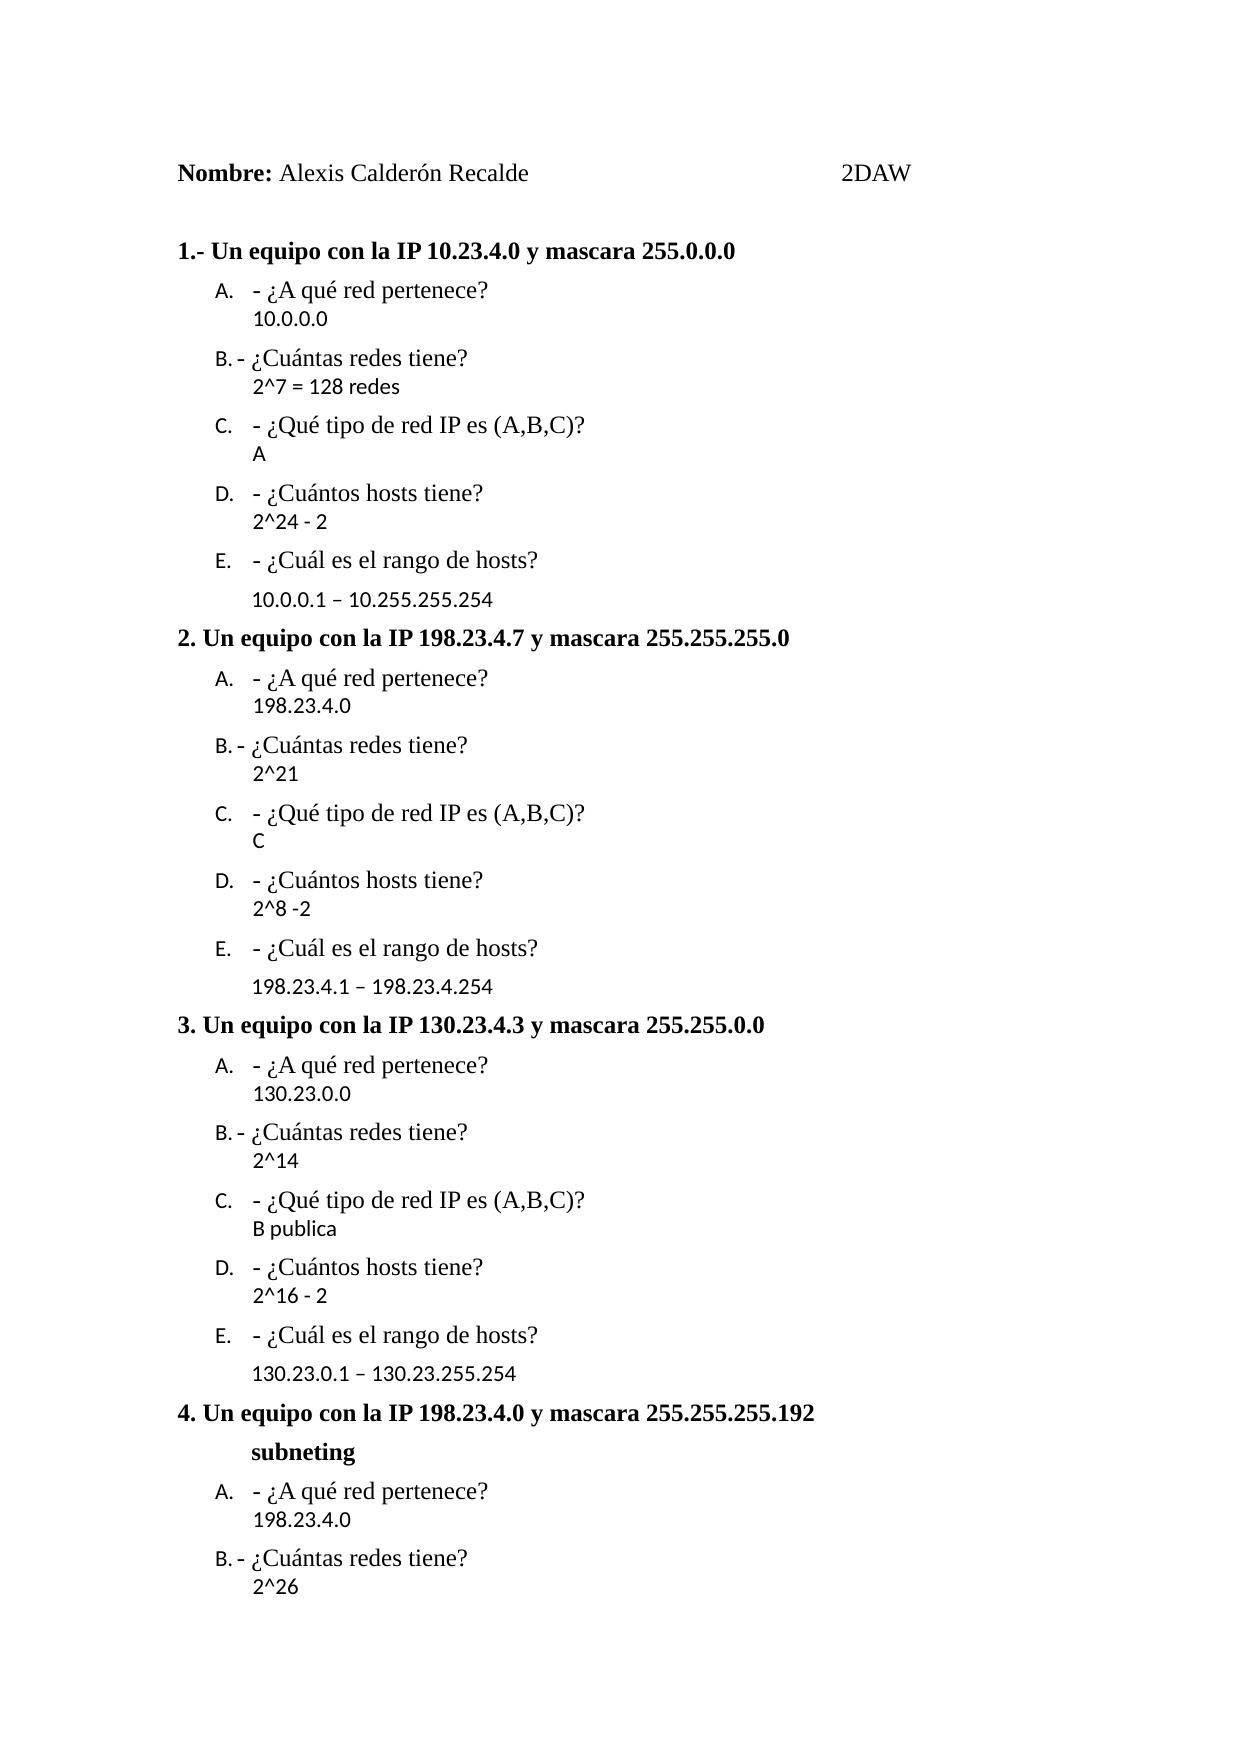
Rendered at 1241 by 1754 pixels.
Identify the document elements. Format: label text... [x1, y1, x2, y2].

list - ¿A qué red pertenece? 198.23.4.0 [215, 1476, 1063, 1533]
list - ¿Cuántas redes tiene? 2^14 [215, 1117, 1063, 1174]
list - ¿Cuántas redes tiene? 2^21 [215, 730, 1063, 787]
text 4. Un equipo con la IP 198.23.4.0 y mascara 255.255.255.192 [177, 1398, 1063, 1426]
list - ¿Cuántos hosts tiene? 2^16 - 2 [215, 1252, 1063, 1309]
list - ¿Cuál es el rango de hosts? [215, 546, 1063, 574]
list - ¿Cuántas redes tiene? 2^7 = 128 redes [215, 343, 1063, 400]
list - ¿Cuántos hosts tiene? 2^8 -2 [215, 865, 1063, 922]
text 10.0.0.1 – 10.255.255.254 [251, 585, 1063, 613]
text 1.- Un equipo con la IP 10.23.4.0 y mascara 255.0.0.0 [177, 236, 1063, 265]
list - ¿A qué red pertenece? 198.23.4.0 [215, 663, 1063, 720]
text Nombre: Alexis Calderón Recalde 2DAW [177, 158, 1063, 187]
list - ¿Cuántos hosts tiene? 2^24 - 2 [215, 478, 1063, 535]
list - ¿Qué tipo de red IP es (A,B,C)? A [215, 411, 1063, 468]
list - ¿Qué tipo de red IP es (A,B,C)? B publica [215, 1185, 1063, 1242]
list - ¿Cuál es el rango de hosts? [215, 933, 1063, 962]
text 3. Un equipo con la IP 130.23.4.3 y mascara 255.255.0.0 [177, 1011, 1063, 1039]
text subneting [177, 1437, 1063, 1466]
list - ¿A qué red pertenece? 130.23.0.0 [215, 1050, 1063, 1107]
list - ¿Cuántas redes tiene? 2^26 [215, 1543, 1063, 1601]
text 130.23.0.1 – 130.23.255.254 [251, 1359, 1063, 1387]
text 198.23.4.1 – 198.23.4.254 [251, 972, 1063, 1000]
text 2. Un equipo con la IP 198.23.4.7 y mascara 255.255.255.0 [177, 623, 1063, 652]
list - ¿Qué tipo de red IP es (A,B,C)? C [215, 798, 1063, 855]
list - ¿A qué red pertenece? 10.0.0.0 [215, 276, 1063, 333]
list - ¿Cuál es el rango de hosts? [215, 1320, 1063, 1349]
